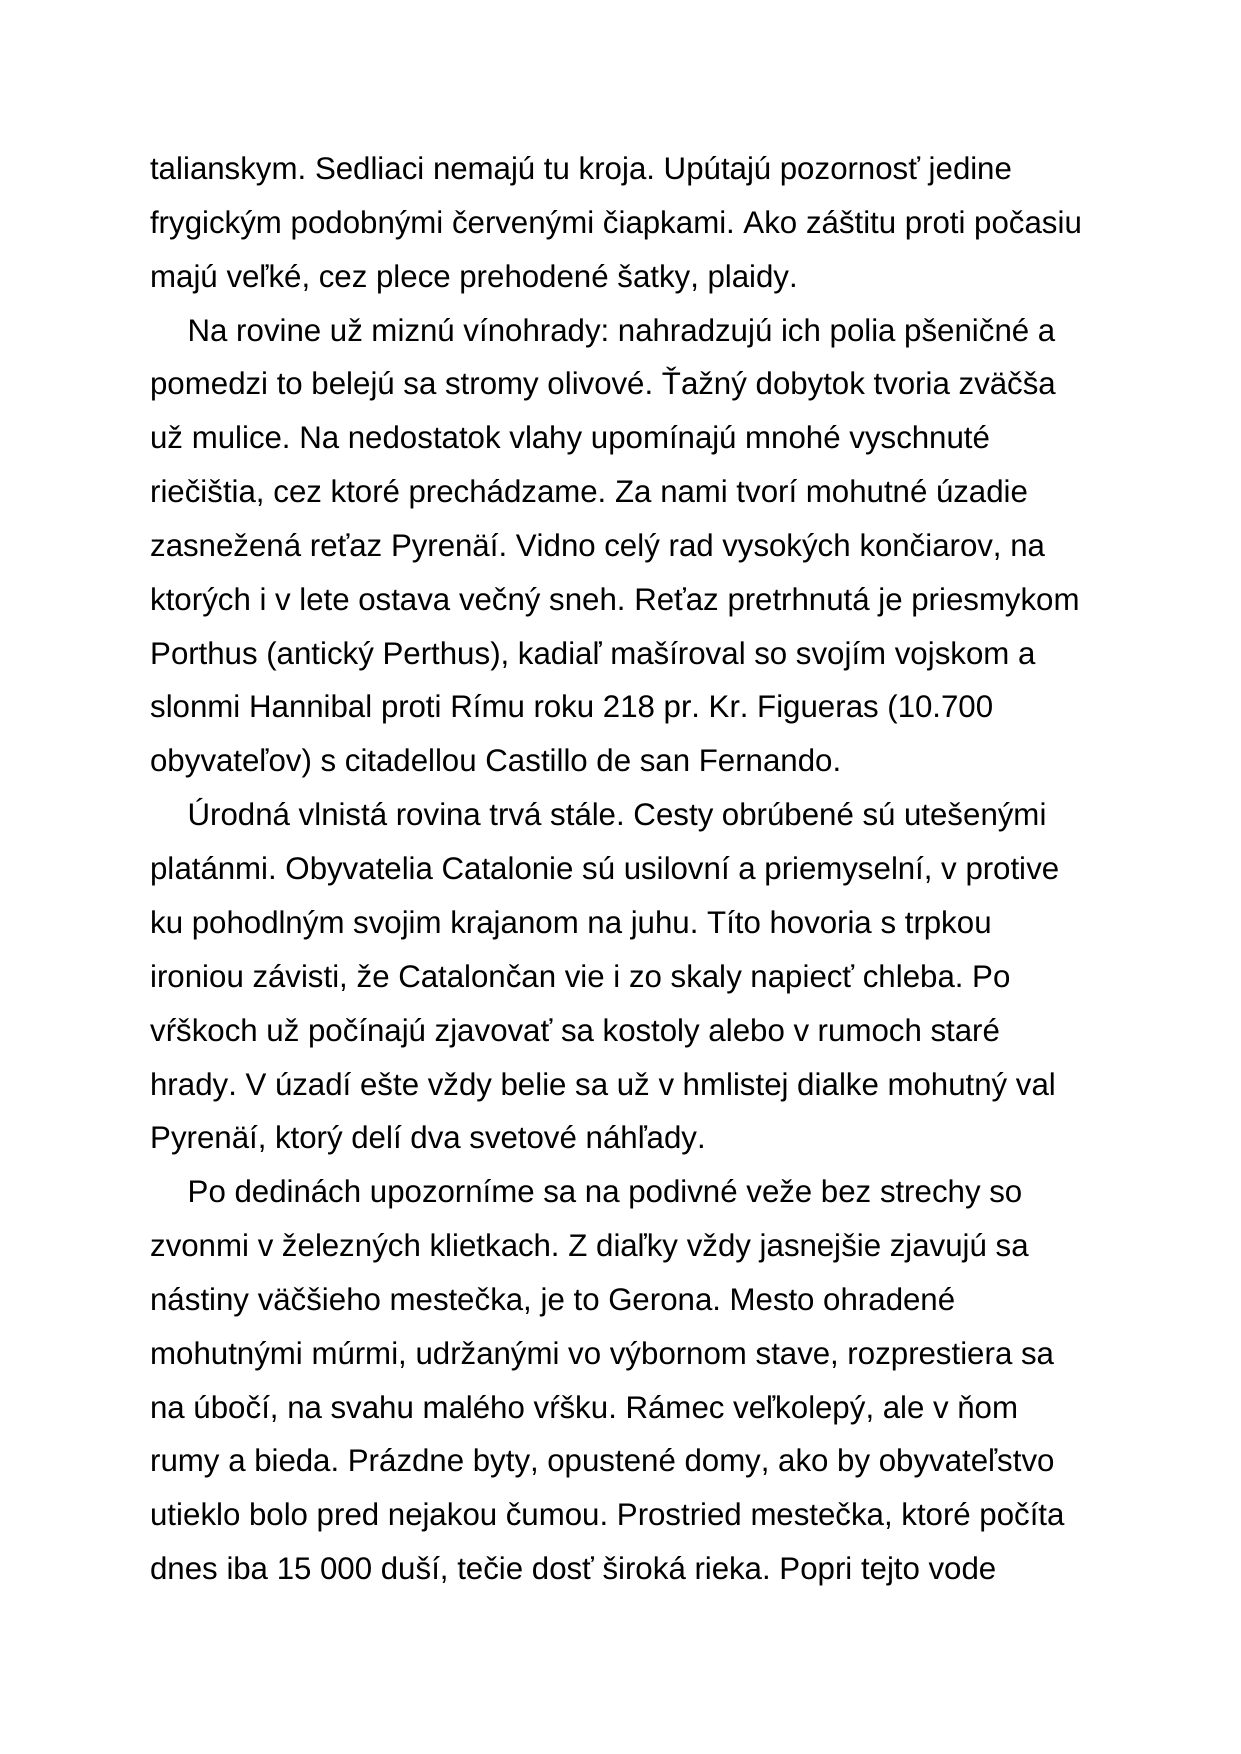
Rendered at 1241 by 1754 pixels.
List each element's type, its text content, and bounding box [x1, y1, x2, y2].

text Na rovine už miznú vínohrady: nahradzujú ich polia pšeničné a pomedzi to belejú sa stromy olivové. Ťažný dobytok tvoria zväčša už mulice. Na nedostatok vlahy upomínajú mnohé vyschnuté riečištia, cez ktoré prechádzame. Za nami tvorí mohutné úzadie zasnežená reťaz Pyrenäí. Vidno celý rad vysokých končiarov, na kto­rých i v lete ostava večný sneh. Reťaz pretrhnutá je priesmykom Porthus (antický Perthus), kadiaľ mašíroval so svojím vojskom a slonmi Hannibal proti Rímu roku 218 pr. Kr. Figueras (10.700 obyvateľov) s citadellou Castillo de san Fernando. [150, 312, 1091, 778]
text Po dedinách upozorníme sa na podivné veže bez strechy so zvonmi v železných klietkach. Z diaľky vždy jasnejšie zjavujú sa nástiny väčšieho mestečka, je to Gerona. Mesto ohradené mohutnými múrmi, udržanými vo výbornom stave, rozprestiera sa na úbočí, na svahu malého vŕšku. Rámec veľkolepý, ale v ňom rumy a bieda. Prázdne byty, opustené domy, ako by obyvateľstvo utieklo bolo pred nejakou čumou. Prostried mestečka, ktoré počíta dnes iba 15 000 duší, tečie dosť široká rieka. Popri tejto vode [150, 1173, 1091, 1586]
text talianskym. Sedliaci nemajú tu kroja. Upútajú pozornosť jedine frygickým podobnými červenými čiapkami. Ako záštitu proti počasiu majú veľké, cez plece prehodené šatky, plaidy. [150, 150, 1091, 294]
text Úrodná vlnistá rovina trvá stále. Cesty obrúbené sú utešenými platánmi. Obyvatelia Catalonie sú usilovní a priemyselní, v protive ku pohodlným svojim krajanom na juhu. Títo hovoria s trpkou ironiou závisti, že Catalončan vie i zo skaly napiecť chleba. Po vŕškoch už počínajú zjavovať sa kostoly alebo v rumoch staré hrady. V úzadí ešte vždy belie sa už v hmlistej dialke mohutný val Pyrenäí, ktorý delí dva svetové náhľady. [150, 796, 1091, 1155]
